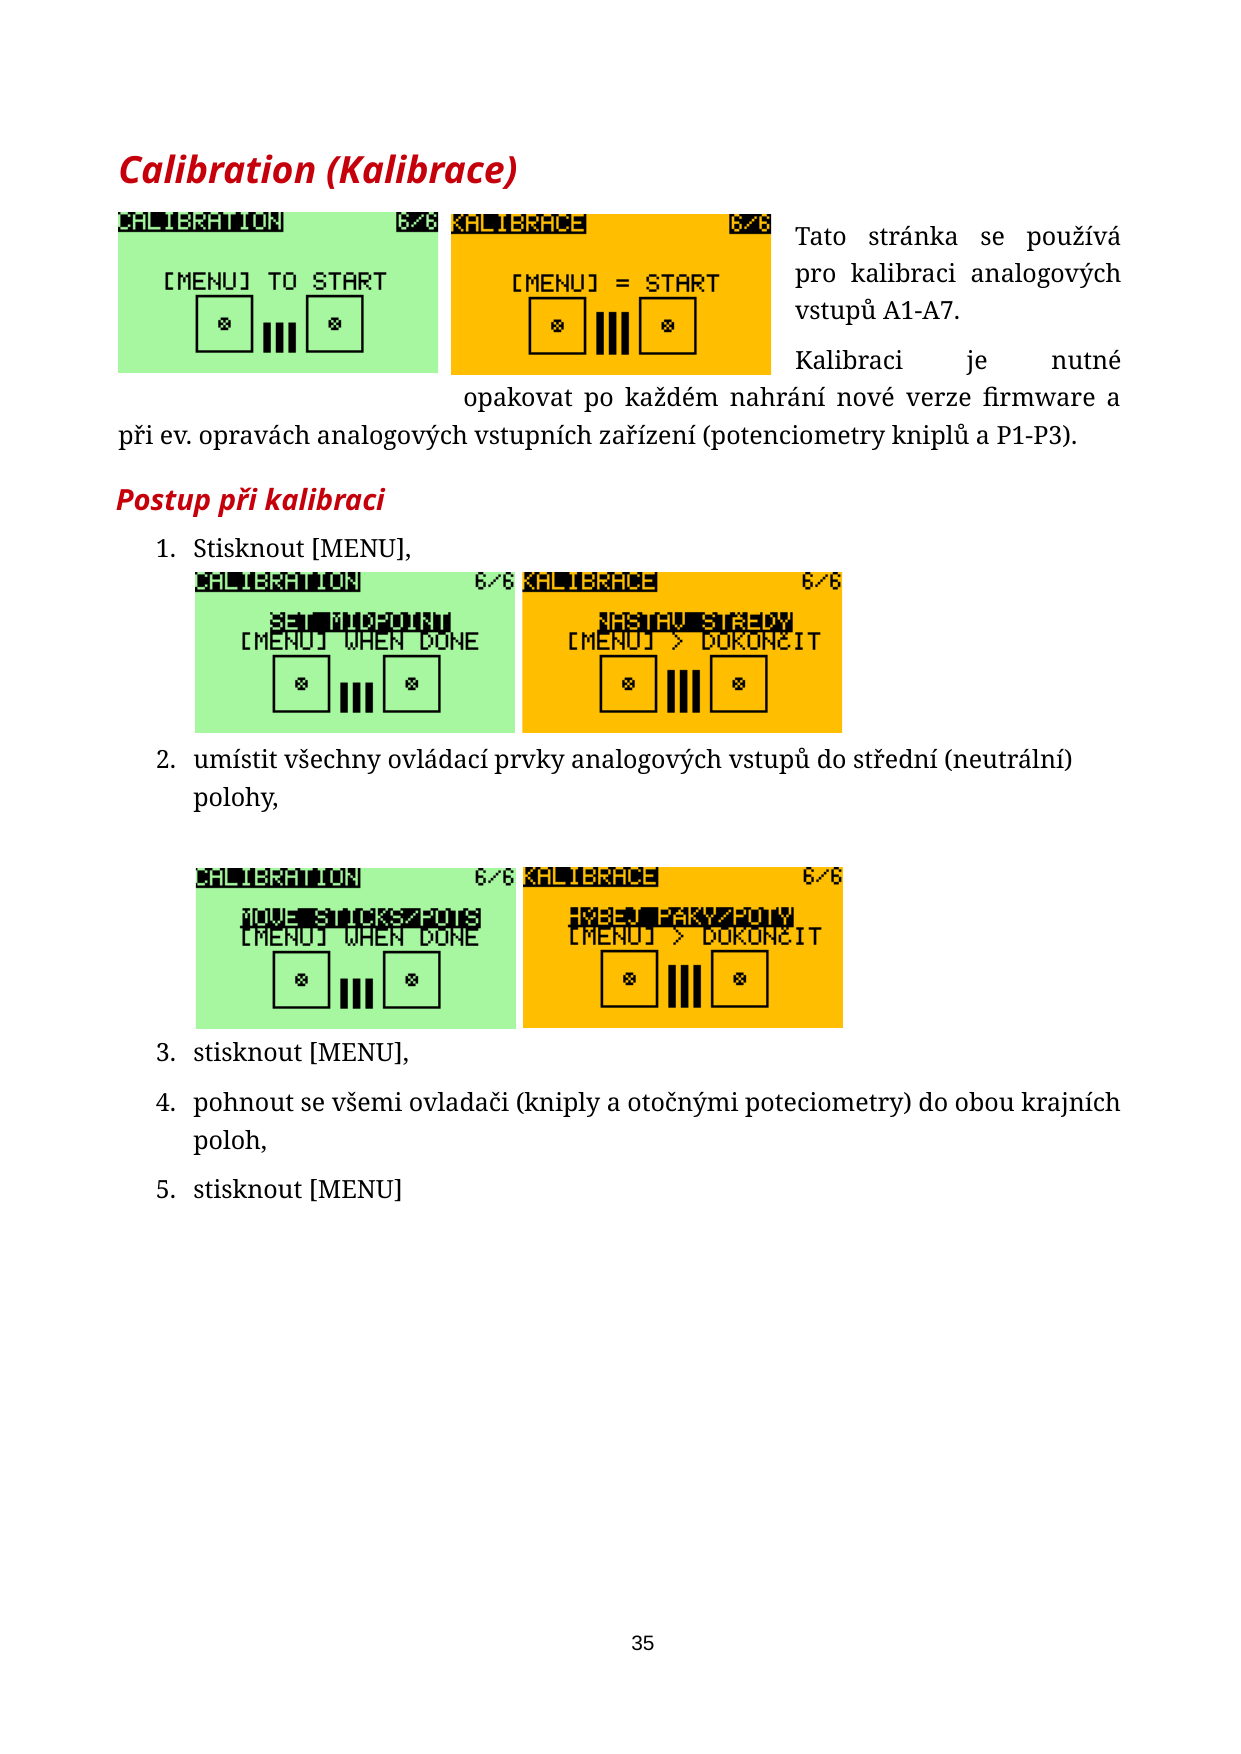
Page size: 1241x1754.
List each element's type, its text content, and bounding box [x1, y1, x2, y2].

picture [118, 212, 439, 373]
subtitle Postup při kalibraci [116, 479, 1122, 519]
subtitle Calibration (Kalibrace) [118, 143, 1122, 194]
list umístit všechny ovládací prvky analogových vstupů do střední (neutrální) polohy, [156, 581, 1122, 813]
picture [451, 214, 772, 375]
picture [195, 868, 516, 1029]
picture [523, 867, 843, 1028]
text [439, 218, 451, 327]
list pohnout se všemi ovladači (kniply a otočnými poteciometry) do obou krajních poloh, [156, 1085, 1122, 1156]
text Tato stránka se používá pro kalibraci analogových vstupů A1-A7. [772, 218, 1122, 327]
text Kalibraci je nutné opakovat po každém nahrání nové verze firmware a při ev. opravách analogových vstupních zařízení (potenciometry kniplů a P1-P3). [118, 343, 1122, 452]
picture [195, 572, 515, 733]
list stisknout [MENU], [156, 829, 1122, 1069]
list Stisknout [MENU], [156, 531, 1122, 565]
picture [522, 572, 843, 733]
list stisknout [MENU] [156, 1172, 1122, 1206]
